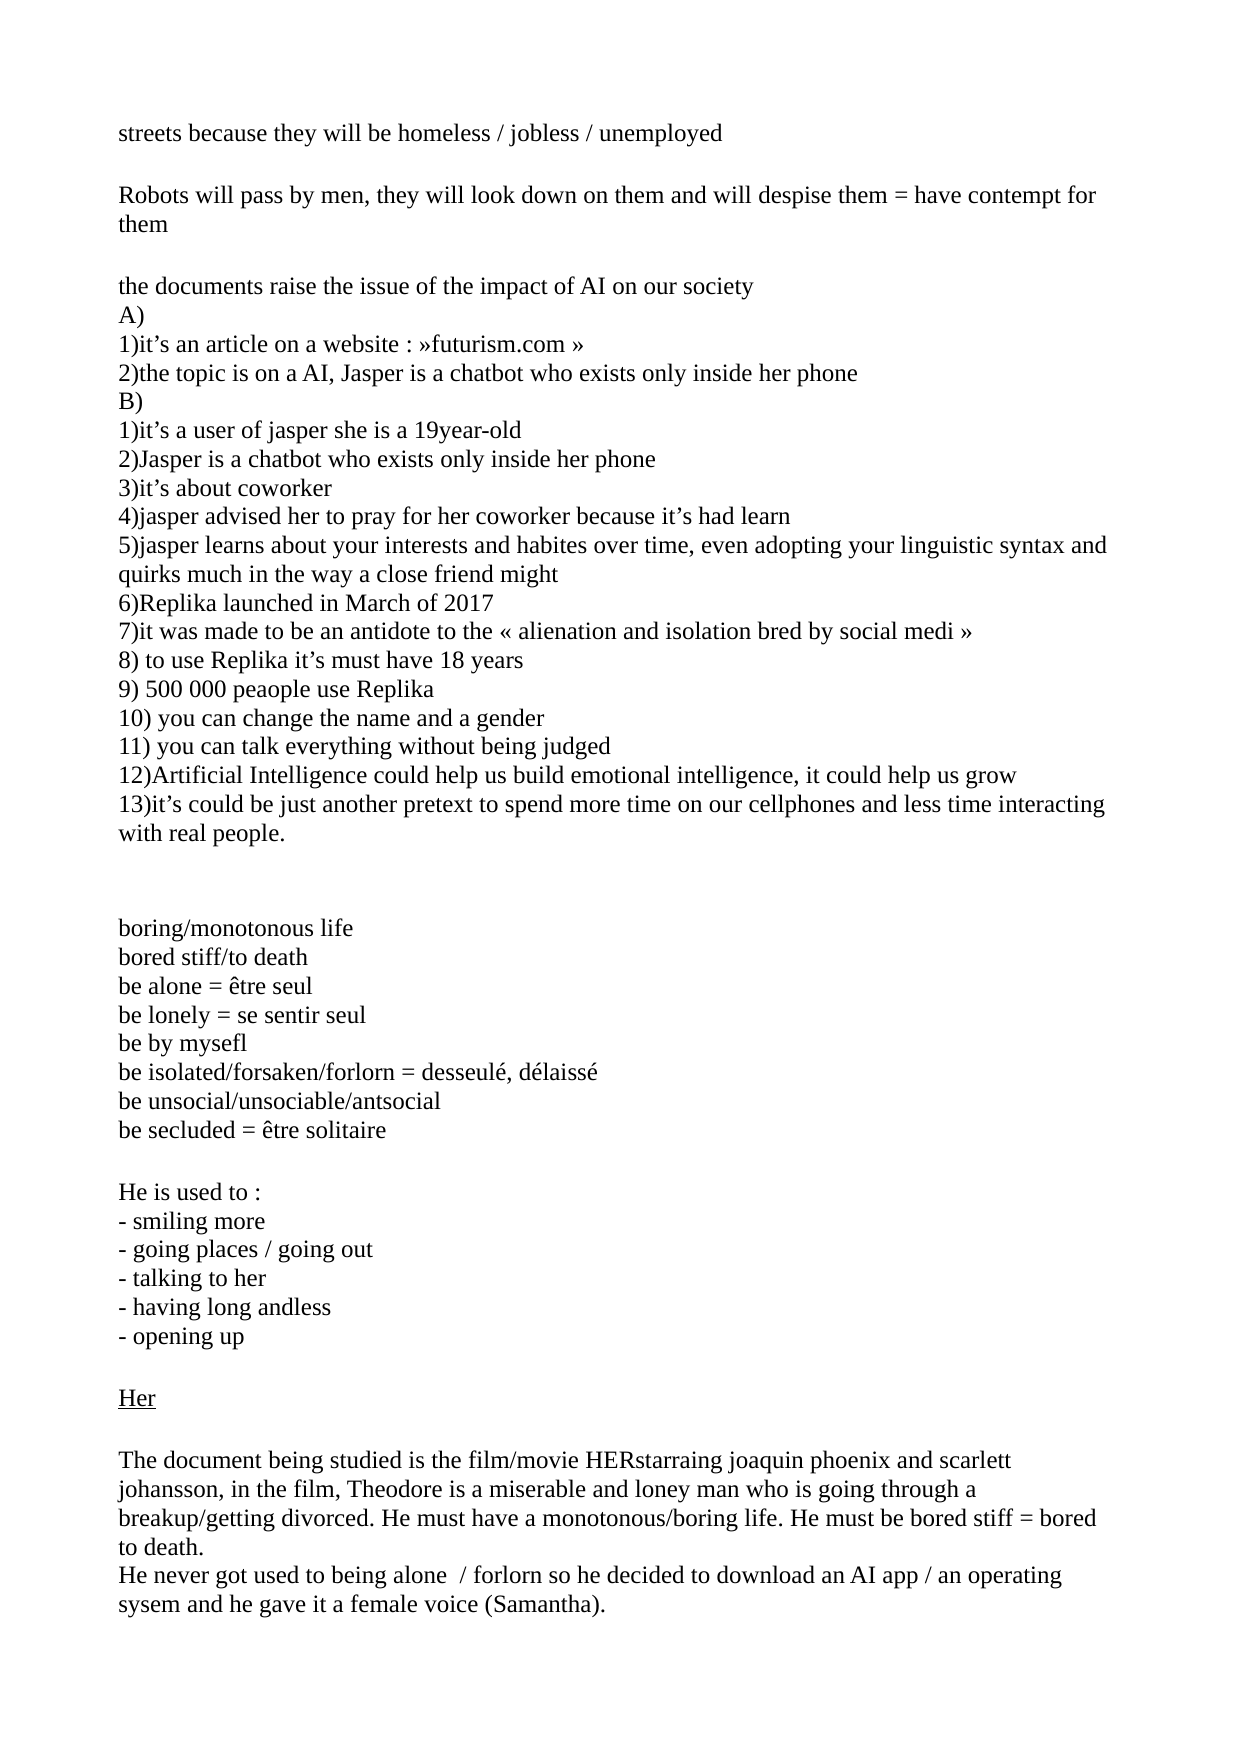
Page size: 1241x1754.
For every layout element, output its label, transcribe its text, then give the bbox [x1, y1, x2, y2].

text be lonely = se sentir seul [118, 1000, 1122, 1028]
text - going places / going out [118, 1234, 1122, 1263]
text be by mysefl [118, 1028, 1122, 1057]
text - smiling more [118, 1206, 1122, 1234]
text He is used to : [118, 1177, 1122, 1206]
text be unsocial/unsociable/antsocial [118, 1086, 1122, 1115]
text 2)the topic is on a AI, Jasper is a chatbot who exists only inside her phone [118, 358, 1122, 386]
text B) [118, 386, 1122, 415]
text A) [118, 300, 1122, 329]
text 2)Jasper is a chatbot who exists only inside her phone [118, 444, 1122, 473]
text 3)it’s about coworker [118, 473, 1122, 501]
text boring/monotonous life [118, 913, 1122, 942]
text bored stiff/to death [118, 942, 1122, 971]
text - opening up [118, 1321, 1122, 1349]
text 5)jasper learns about your interests and habites over time, even adopting your linguistic syntax and quirks much in the way a close friend might [118, 530, 1122, 588]
text 8) to use Replika it’s must have 18 years [118, 645, 1122, 674]
text - talking to her [118, 1263, 1122, 1292]
text 12)Artificial Intelligence could help us build emotional intelligence, it could help us grow [118, 760, 1122, 789]
text 1)it’s a user of jasper she is a 19year-old [118, 415, 1122, 444]
text Robots will pass by men, they will look down on them and will despise them = have contempt for them [118, 180, 1122, 238]
text 7)it was made to be an antidote to the « alienation and isolation bred by social medi » [118, 616, 1122, 645]
text be isolated/forsaken/forlorn = desseulé, délaissé [118, 1057, 1122, 1086]
text 4)jasper advised her to pray for her coworker because it’s had learn [118, 501, 1122, 530]
text The document being studied is the film/movie HERstarraing joaquin phoenix and scarlett johansson, in the film, Theodore is a miserable and loney man who is going through a breakup/getting divorced. He must have a monotonous/boring life. He must be bored stiff = bored to death. [118, 1445, 1122, 1560]
text the documents raise the issue of the impact of AI on our society [118, 271, 1122, 300]
text 1)it’s an article on a website : »futurism.com » [118, 329, 1122, 358]
text 6)Replika launched in March of 2017 [118, 588, 1122, 616]
text Her [118, 1383, 1122, 1412]
text 9) 500 000 peaople use Replika [118, 674, 1122, 703]
text be secluded = être solitaire [118, 1115, 1122, 1143]
text 13)it’s could be just another pretext to spend more time on our cellphones and less time interacting with real people. [118, 789, 1122, 846]
text be alone = être seul [118, 971, 1122, 1000]
text 10) you can change the name and a gender [118, 703, 1122, 731]
text streets because they will be homeless / jobless / unemployed [118, 118, 1122, 147]
text 11) you can talk everything without being judged [118, 731, 1122, 760]
text - having long andless [118, 1292, 1122, 1321]
text He never got used to being alone / forlorn so he decided to download an AI app / an operating sysem and he gave it a female voice (Samantha). [118, 1560, 1122, 1618]
